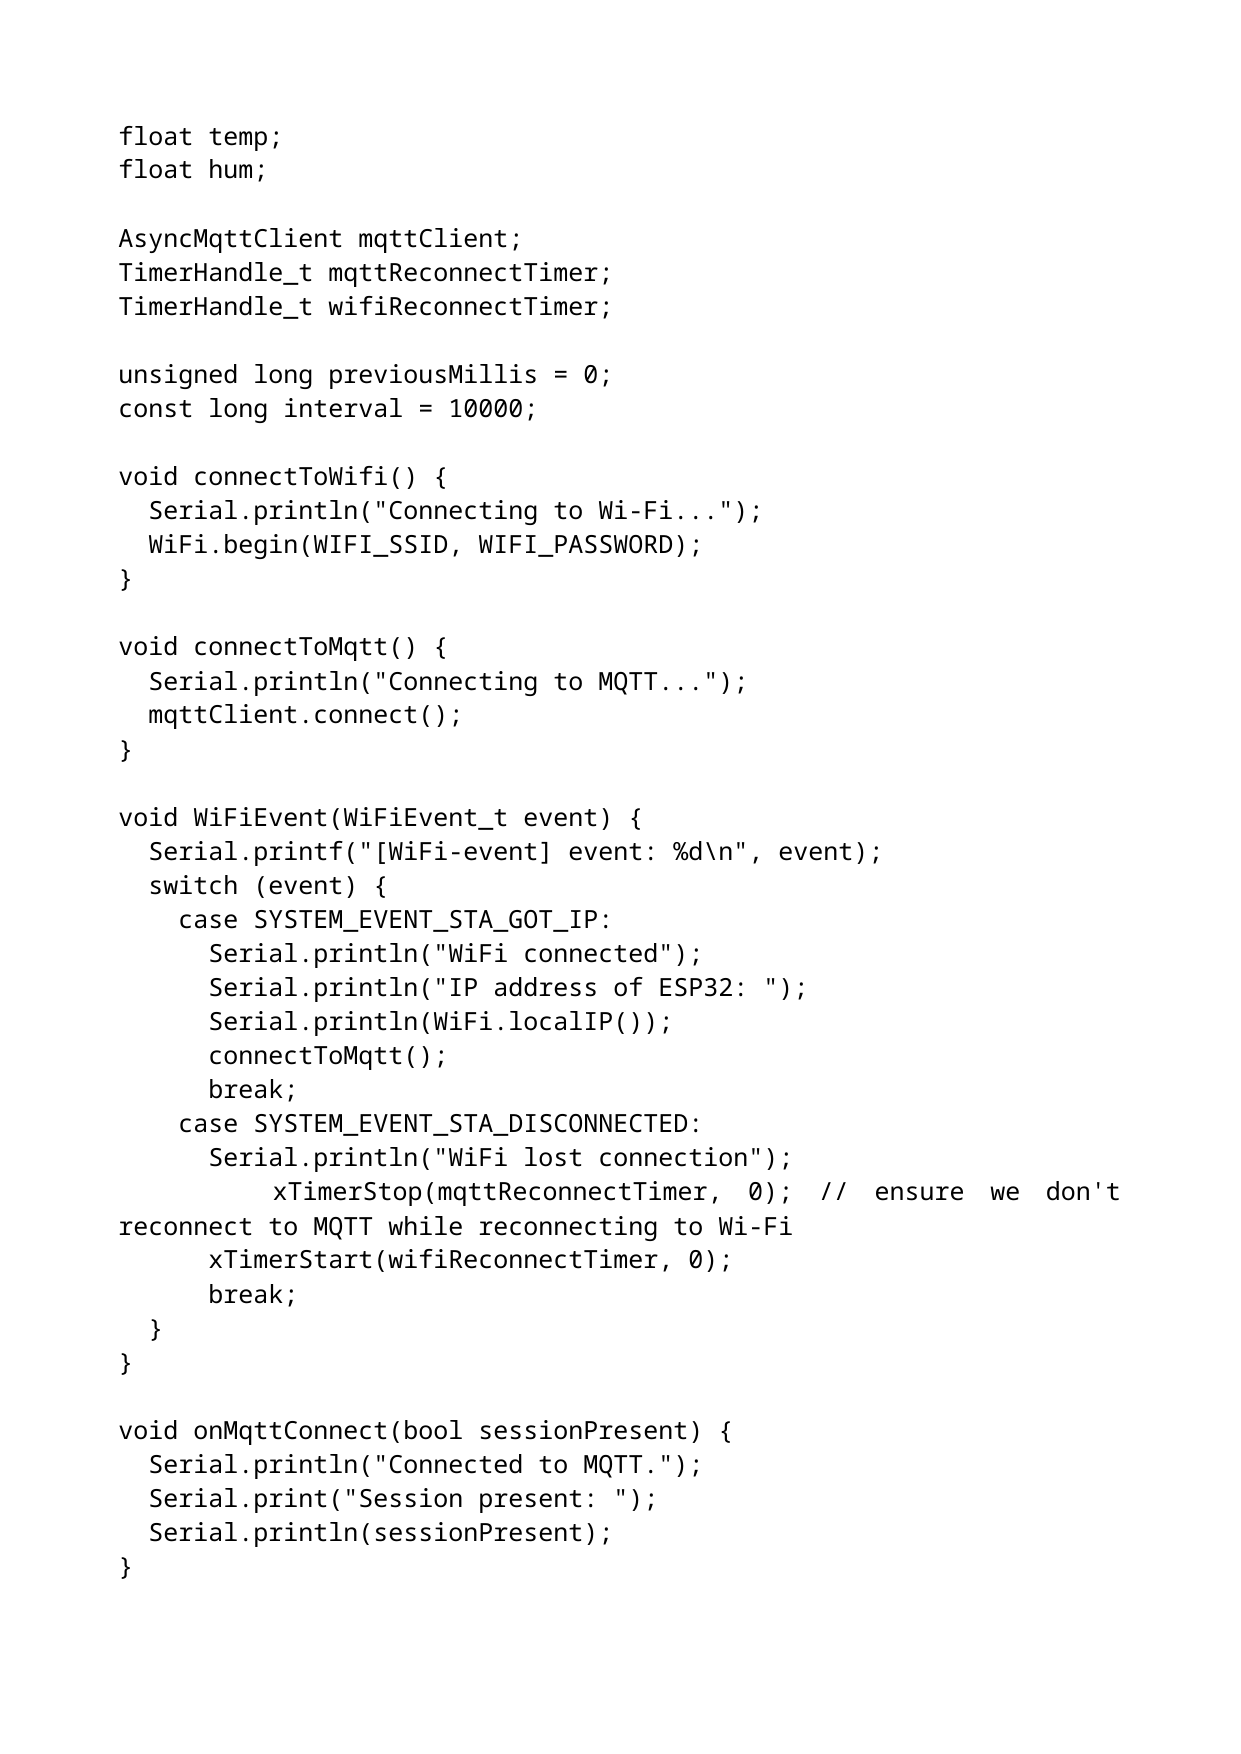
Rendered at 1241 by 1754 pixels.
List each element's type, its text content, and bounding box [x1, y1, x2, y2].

text } [118, 561, 1122, 595]
text } [118, 1549, 1122, 1583]
text connectToMqtt(); [118, 1038, 1122, 1072]
text Serial.printf("[WiFi-event] event: %d\n", event); [118, 833, 1122, 867]
text const long interval = 10000; [118, 391, 1122, 425]
text Serial.println("IP address of ESP32: "); [118, 970, 1122, 1004]
text TimerHandle_t wifiReconnectTimer; [118, 288, 1122, 322]
text } [118, 731, 1122, 765]
text Serial.println(WiFi.localIP()); [118, 1004, 1122, 1038]
text void connectToWifi() { [118, 459, 1122, 493]
text AsyncMqttClient mqttClient; [118, 220, 1122, 254]
text TimerHandle_t mqttReconnectTimer; [118, 254, 1122, 288]
text break; [118, 1072, 1122, 1106]
text Serial.print("Session present: "); [118, 1481, 1122, 1515]
text WiFi.begin(WIFI_SSID, WIFI_PASSWORD); [118, 527, 1122, 561]
text } [118, 1310, 1122, 1344]
text unsigned long previousMillis = 0; [118, 357, 1122, 391]
text break; [118, 1276, 1122, 1310]
text float temp; [118, 118, 1122, 152]
text Serial.println("WiFi lost connection"); [118, 1140, 1122, 1174]
text void connectToMqtt() { [118, 629, 1122, 663]
text xTimerStart(wifiReconnectTimer, 0); [118, 1242, 1122, 1276]
text Serial.println("WiFi connected"); [118, 936, 1122, 970]
text switch (event) { [118, 867, 1122, 902]
text xTimerStop(mqttReconnectTimer, 0); // ensure we don't reconnect to MQTT while reconnecting to Wi-Fi [118, 1174, 1122, 1242]
text } [118, 1344, 1122, 1378]
text mqttClient.connect(); [118, 697, 1122, 731]
text Serial.println("Connecting to MQTT..."); [118, 663, 1122, 697]
text void WiFiEvent(WiFiEvent_t event) { [118, 799, 1122, 833]
text float hum; [118, 152, 1122, 186]
text void onMqttConnect(bool sessionPresent) { [118, 1412, 1122, 1447]
text Serial.println("Connected to MQTT."); [118, 1447, 1122, 1481]
text case SYSTEM_EVENT_STA_GOT_IP: [118, 902, 1122, 936]
text Serial.println(sessionPresent); [118, 1515, 1122, 1549]
text case SYSTEM_EVENT_STA_DISCONNECTED: [118, 1106, 1122, 1140]
text Serial.println("Connecting to Wi-Fi..."); [118, 493, 1122, 527]
